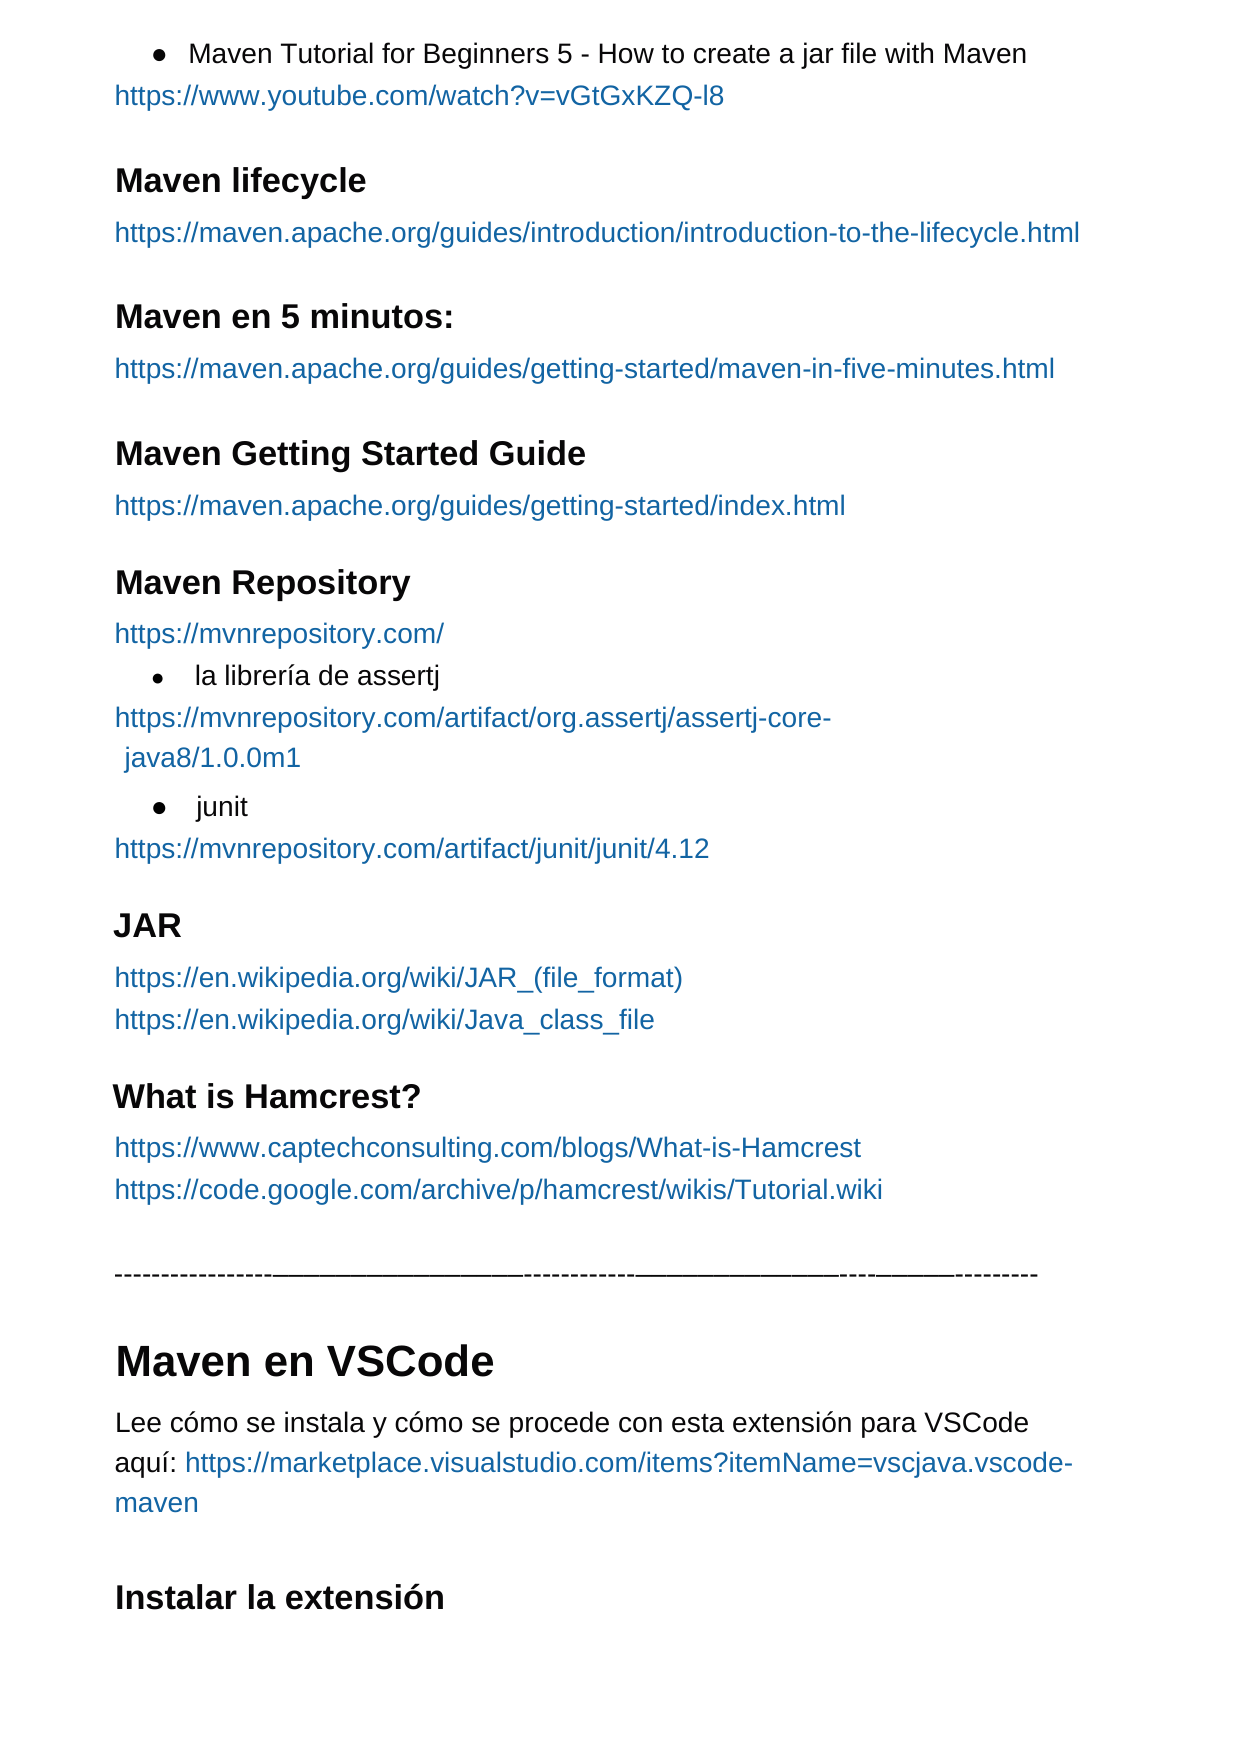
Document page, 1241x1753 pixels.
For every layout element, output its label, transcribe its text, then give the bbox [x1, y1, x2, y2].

text Maven Repository [115, 562, 1201, 601]
text https://en.wikipedia.org/wiki/JAR_(file_format) [114, 961, 1201, 993]
text https://maven.apache.org/guides/introduction/introduction-to-the-lifecycle.html [114, 216, 1201, 248]
text https://mvnrepository.com/ [114, 617, 1201, 649]
list la librería de assertj [151, 659, 1201, 691]
text https://www.captechconsulting.com/blogs/What-is-Hamcrest [114, 1131, 1201, 1164]
text https://maven.apache.org/guides/getting-started/index.html [114, 488, 1201, 521]
text https://maven.apache.org/guides/getting-started/maven-in-five-minutes.html [114, 352, 1201, 384]
text https://code.google.com/archive/p/hamcrest/wikis/Tutorial.wiki [114, 1173, 1201, 1205]
text https://en.wikipedia.org/wiki/Java_class_file [114, 1003, 1201, 1035]
text Lee cómo se instala y cómo se procede con esta extensión para VSCode aquí: https://marketplace.visualstudio.com/items?itemName=vscjava.vscode-maven [114, 1406, 1095, 1518]
text Maven Getting Started Guide [115, 433, 1201, 473]
text Maven lifecycle [115, 160, 1201, 200]
text Maven en VSCode [115, 1336, 1201, 1386]
text https://www.youtube.com/watch?v=vGtGxKZQ-l8 [114, 79, 1201, 112]
list Maven Tutorial for Beginners 5 - How to create a jar file with Maven [151, 37, 1201, 70]
text Instalar la extensión [115, 1577, 1201, 1617]
text https://mvnrepository.com/artifact/org.assertj/assertj-core-java8/1.0.0m1 [114, 701, 1004, 773]
text Maven en 5 minutos: [115, 297, 1201, 336]
list junit [151, 790, 1004, 822]
text What is Hamcrest? [112, 1076, 1201, 1116]
text JAR [113, 906, 1201, 945]
text https://mvnrepository.com/artifact/junit/junit/4.12 [114, 832, 1201, 865]
text -----------------––––––––––––––––------------–––––––––––––----–––––--------- [114, 1257, 1201, 1289]
